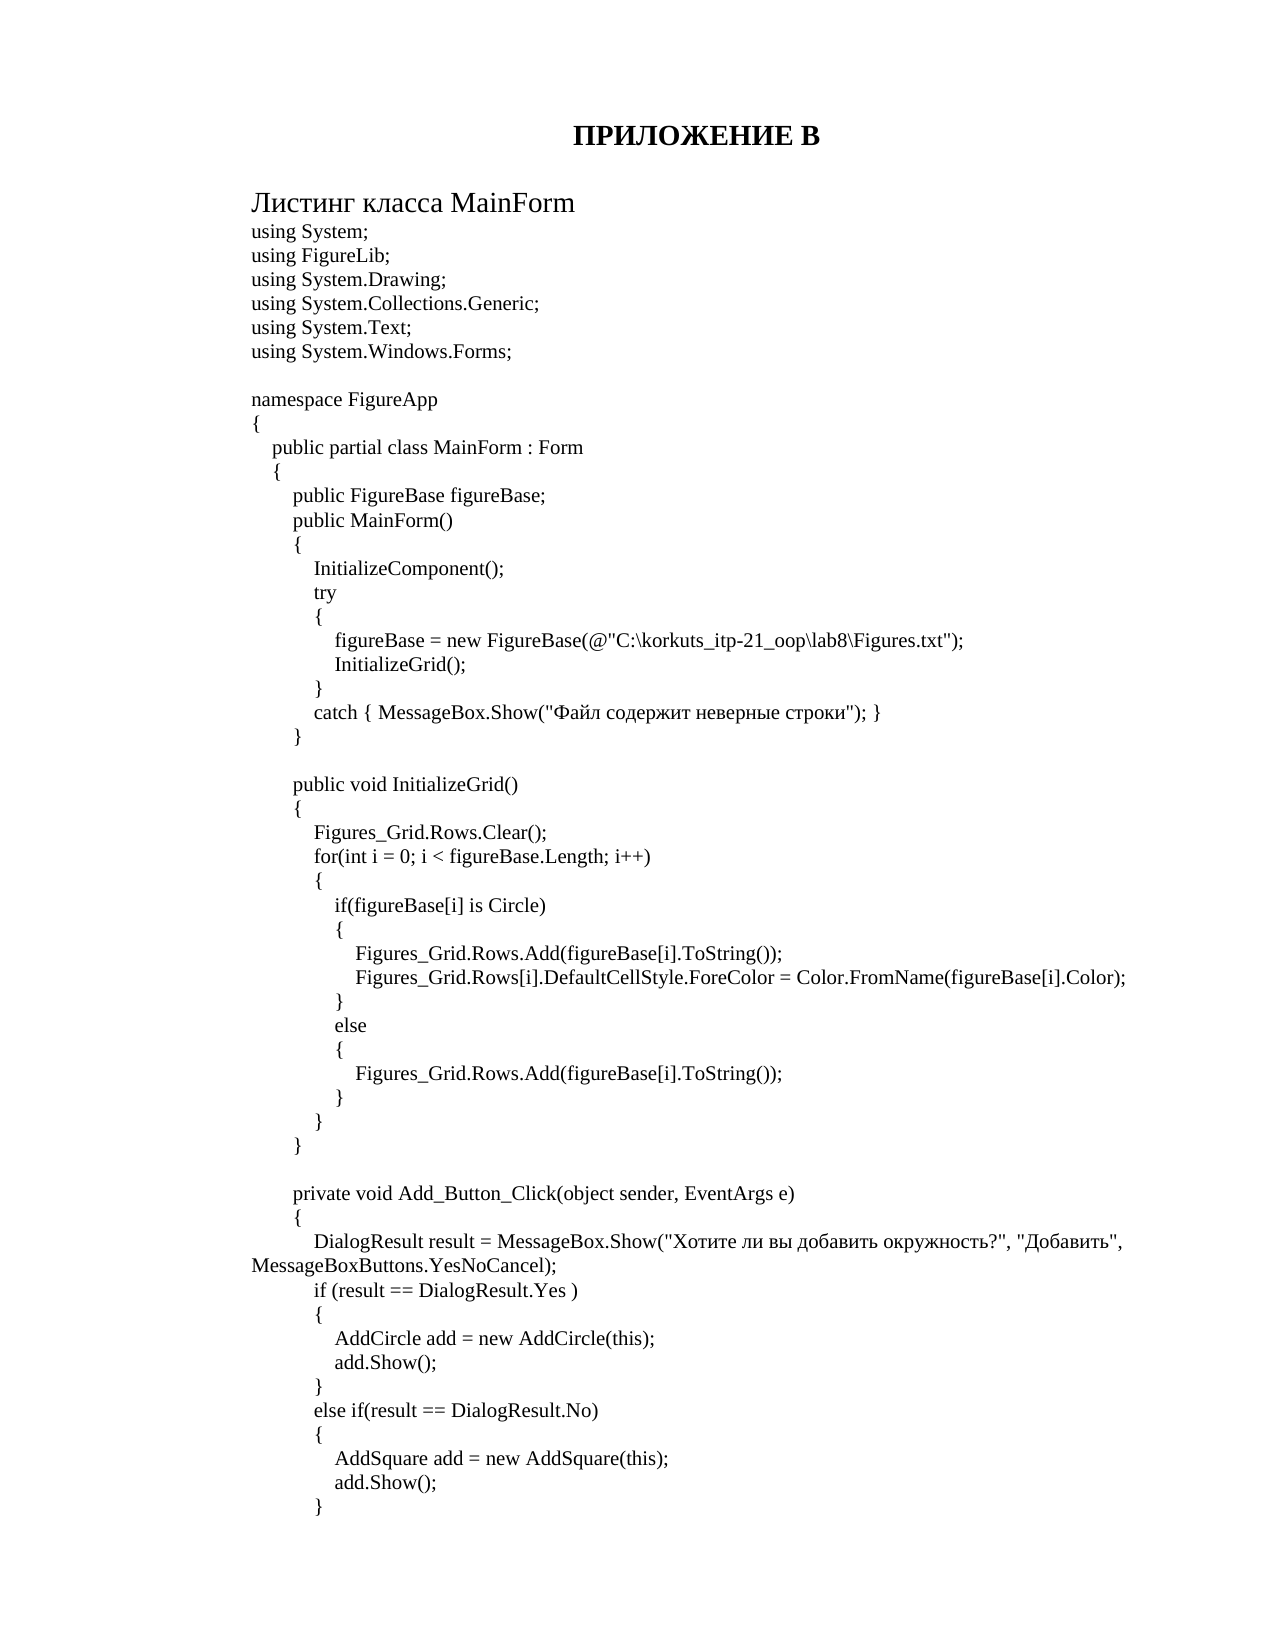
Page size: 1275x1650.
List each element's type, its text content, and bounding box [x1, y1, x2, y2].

text { [251, 459, 1216, 483]
text using System; [251, 219, 1216, 243]
text { [251, 1422, 1216, 1446]
text public partial class MainForm : Form [251, 435, 1216, 459]
text add.Show(); [251, 1350, 1216, 1374]
text catch { MessageBox.Show("Файл содержит неверные строки"); } [251, 700, 1216, 724]
text } [251, 989, 1216, 1013]
text } [251, 1109, 1216, 1133]
text AddCircle add = new AddCircle(this); [251, 1326, 1216, 1350]
text InitializeComponent(); [251, 556, 1216, 580]
text { [251, 1037, 1216, 1061]
text using System.Drawing; [251, 267, 1216, 291]
text AddSquare add = new AddSquare(this); [251, 1446, 1216, 1470]
text Листинг класса MainForm [251, 185, 1216, 219]
text else if(result == DialogResult.No) [251, 1398, 1216, 1422]
text InitializeGrid(); [251, 652, 1216, 676]
text Figures_Grid.Rows.Clear(); [251, 820, 1216, 844]
text } [251, 724, 1216, 748]
text { [251, 917, 1216, 941]
text } [251, 1494, 1216, 1518]
text add.Show(); [251, 1470, 1216, 1494]
text public void InitializeGrid() [251, 772, 1216, 796]
text } [251, 676, 1216, 700]
text Figures_Grid.Rows[i].DefaultCellStyle.ForeColor = Color.FromName(figureBase[i].Color); [251, 965, 1216, 989]
text } [251, 1133, 1216, 1157]
text figureBase = new FigureBase(@"C:\korkuts_itp-21_oop\lab8\Figures.txt"); [251, 628, 1216, 652]
text ПРИЛОЖЕНИЕ B [177, 118, 1216, 152]
text } [251, 1085, 1216, 1109]
text { [251, 532, 1216, 556]
text { [251, 604, 1216, 628]
text { [251, 796, 1216, 820]
text public FigureBase figureBase; [251, 483, 1216, 507]
text DialogResult result = MessageBox.Show("Хотите ли вы добавить окружность?", "Добавить", MessageBoxButtons.YesNoCancel); [251, 1229, 1216, 1277]
text { [251, 868, 1216, 892]
text for(int i = 0; i < figureBase.Length; i++) [251, 844, 1216, 868]
text else [251, 1013, 1216, 1037]
text using System.Text; [251, 315, 1216, 339]
text try [251, 580, 1216, 604]
text private void Add_Button_Click(object sender, EventArgs e) [251, 1181, 1216, 1205]
text } [251, 1374, 1216, 1398]
text namespace FigureApp [251, 387, 1216, 411]
text { [251, 1205, 1216, 1229]
text public MainForm() [251, 507, 1216, 532]
text { [251, 411, 1216, 435]
text using System.Windows.Forms; [251, 339, 1216, 363]
text { [251, 1302, 1216, 1326]
text if (result == DialogResult.Yes ) [251, 1277, 1216, 1302]
text using System.Collections.Generic; [251, 291, 1216, 315]
text Figures_Grid.Rows.Add(figureBase[i].ToString()); [251, 941, 1216, 965]
text using FigureLib; [251, 243, 1216, 267]
text Figures_Grid.Rows.Add(figureBase[i].ToString()); [251, 1061, 1216, 1085]
text if(figureBase[i] is Circle) [251, 892, 1216, 917]
